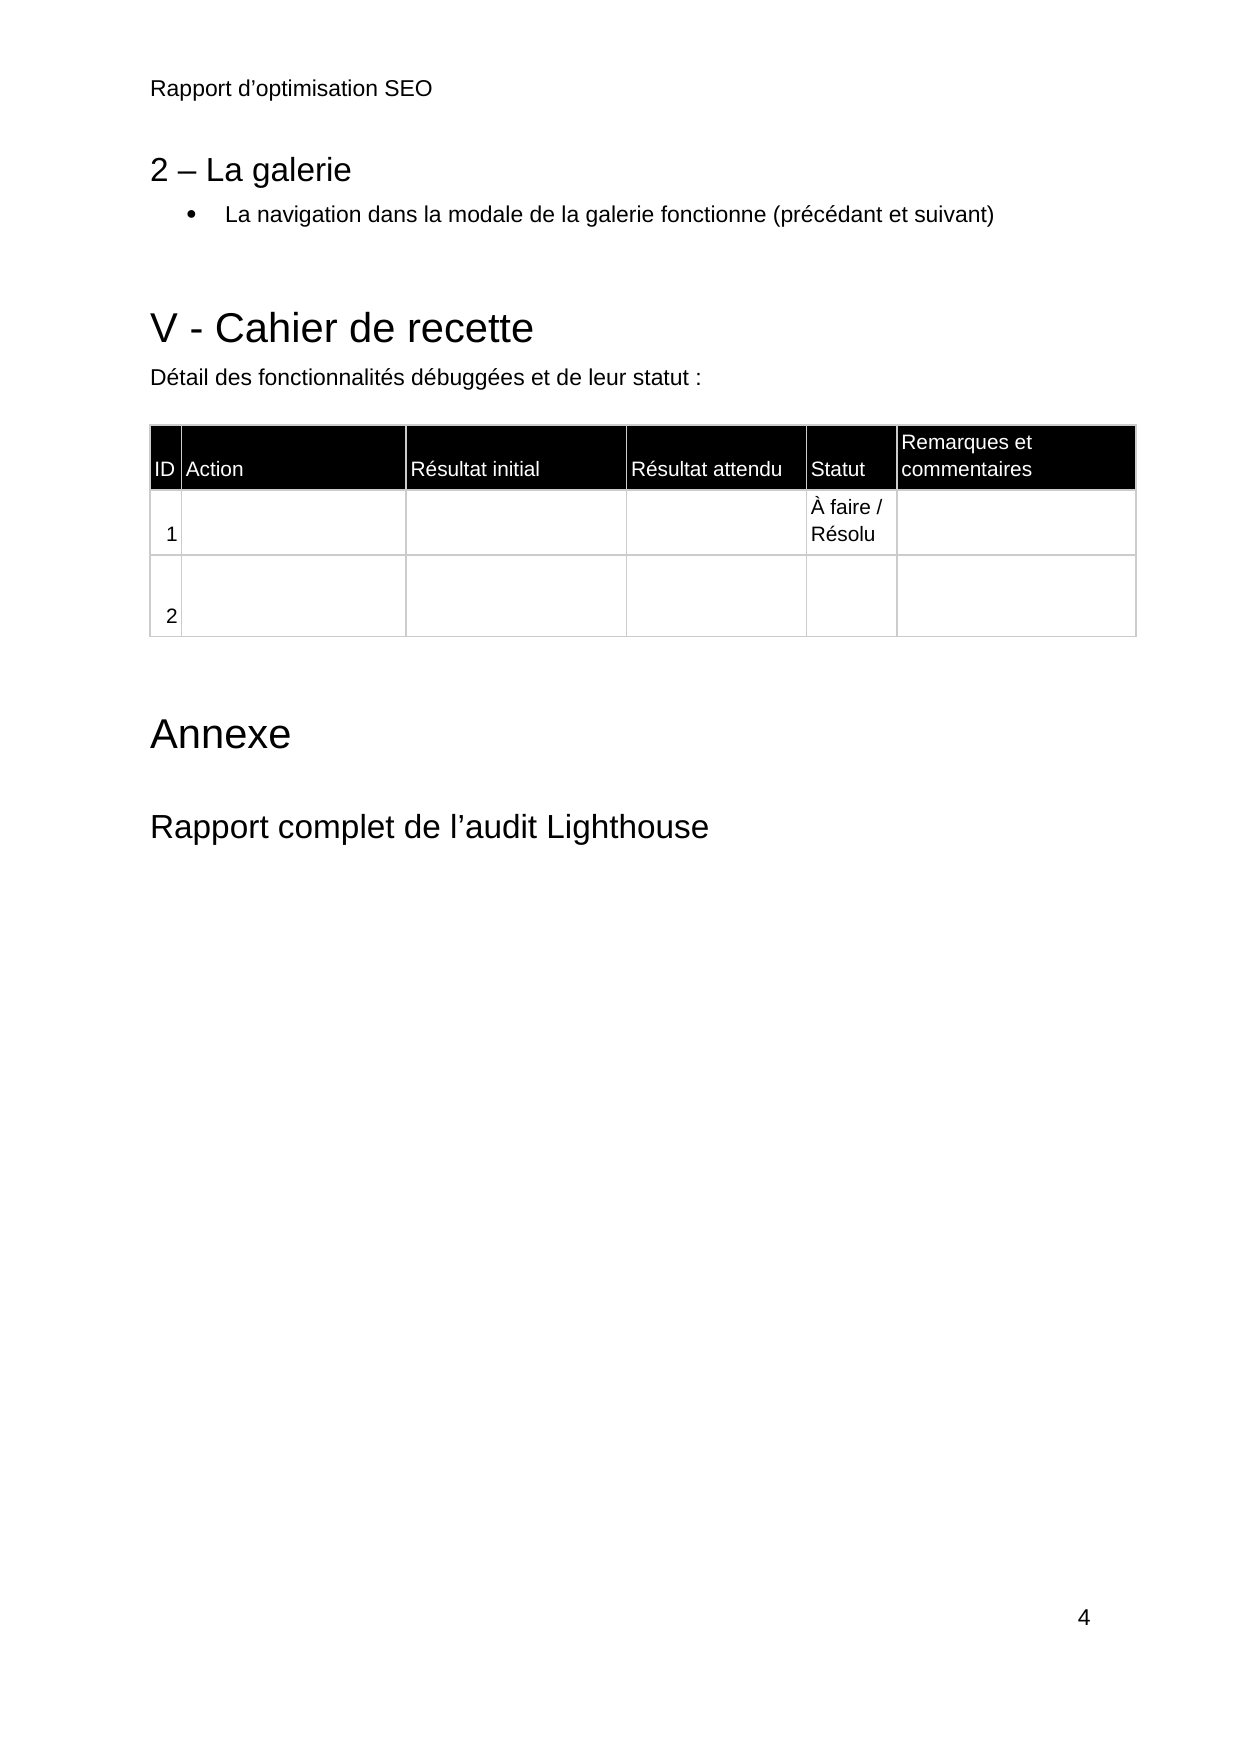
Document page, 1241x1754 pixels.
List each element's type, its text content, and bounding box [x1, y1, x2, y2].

table_cell [182, 491, 405, 554]
table_header Remarques et commentaires [898, 426, 1135, 489]
table_cell [627, 491, 806, 554]
table_header Résultat attendu [627, 426, 806, 489]
table_cell [898, 491, 1135, 554]
table_cell [182, 556, 405, 636]
table_cell [627, 556, 806, 636]
table_cell [407, 556, 626, 636]
subtitle V - Cahier de recette [150, 303, 1090, 351]
table_cell [898, 556, 1135, 636]
table_cell 2 [151, 556, 181, 636]
table_cell [407, 491, 626, 554]
subtitle 2 – La galerie [150, 150, 1090, 188]
table_cell À faire / Résolu [807, 491, 896, 554]
table_header Résultat initial [407, 426, 626, 489]
table_header Statut [807, 426, 896, 489]
subtitle Annexe [150, 709, 1090, 757]
text Détail des fonctionnalités débuggées et de leur statut : [150, 363, 1090, 390]
subtitle Rapport complet de l’audit Lighthouse [150, 807, 1090, 845]
table_header Action [182, 426, 405, 489]
list La navigation dans la modale de la galerie fonctionne (précédant et suivant) [187, 201, 1090, 227]
table_cell 1 [151, 491, 181, 554]
table_cell [807, 556, 896, 636]
table_header ID [151, 426, 181, 489]
